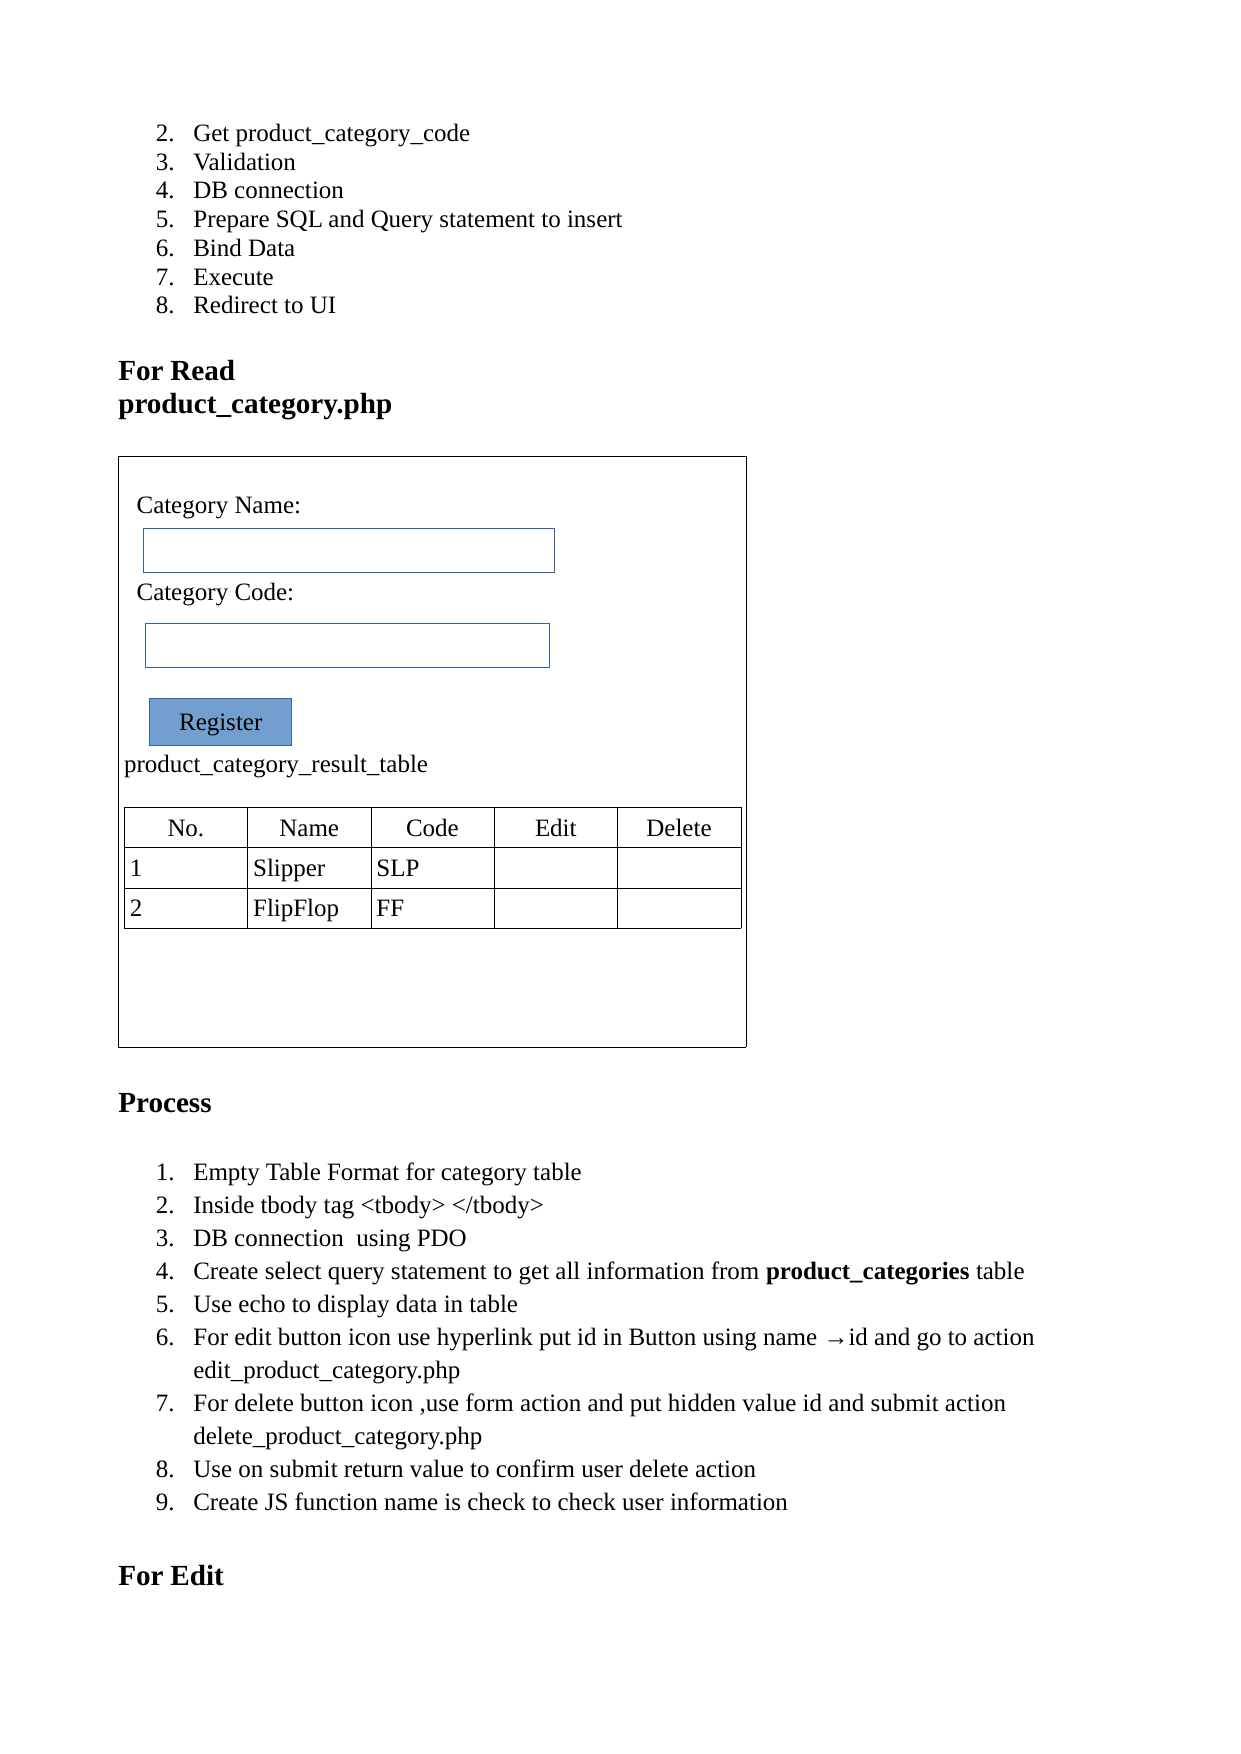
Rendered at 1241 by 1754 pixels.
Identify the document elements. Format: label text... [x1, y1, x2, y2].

table_header No. [125, 808, 247, 847]
list Validation [156, 147, 1122, 176]
list Bind Data [156, 233, 1122, 262]
list Use echo to display data in table [156, 1289, 1122, 1318]
list Prepare SQL and Query statement to insert [156, 204, 1122, 233]
list Redirect to UI [156, 291, 1122, 319]
table_cell [495, 848, 617, 887]
list Use on submit return value to confirm user delete action [156, 1454, 1122, 1483]
table_cell [495, 889, 617, 928]
text For Edit [118, 1558, 1122, 1592]
table_cell FF [372, 889, 494, 928]
table_cell [618, 889, 741, 928]
table_cell 2 [125, 889, 247, 928]
list Create JS function name is check to check user information [156, 1487, 1122, 1516]
table_header Name [248, 808, 371, 847]
table_header Edit [495, 808, 617, 847]
list Create select query statement to get all information from product_categories table [156, 1256, 1122, 1284]
list DB connection [156, 176, 1122, 204]
table_cell FlipFlop [248, 889, 371, 928]
table_cell SLP [372, 848, 494, 887]
table_header Code [372, 808, 494, 847]
text For Read [118, 353, 1122, 386]
list Inside tbody tag <tbody> </tbody> [156, 1190, 1122, 1218]
text Process [118, 1085, 1122, 1119]
list For delete button icon ,use form action and put hidden value id and submit action delete_product_category.php [156, 1388, 1122, 1450]
table_cell [618, 848, 741, 887]
table_header Category Name: Category Code: product_category_result_table [119, 457, 746, 1047]
list Execute [156, 262, 1122, 291]
table_header Delete [618, 808, 741, 847]
list Empty Table Format for category table [156, 1157, 1122, 1186]
table_cell 1 [125, 848, 247, 887]
text product_category.php [118, 386, 1122, 420]
list For edit button icon use hyperlink put id in Button using name →id and go to action edit_product_category.php [156, 1322, 1122, 1384]
table_cell Slipper [248, 848, 371, 887]
list Get product_category_code [156, 118, 1122, 147]
list DB connection using PDO [156, 1223, 1122, 1252]
